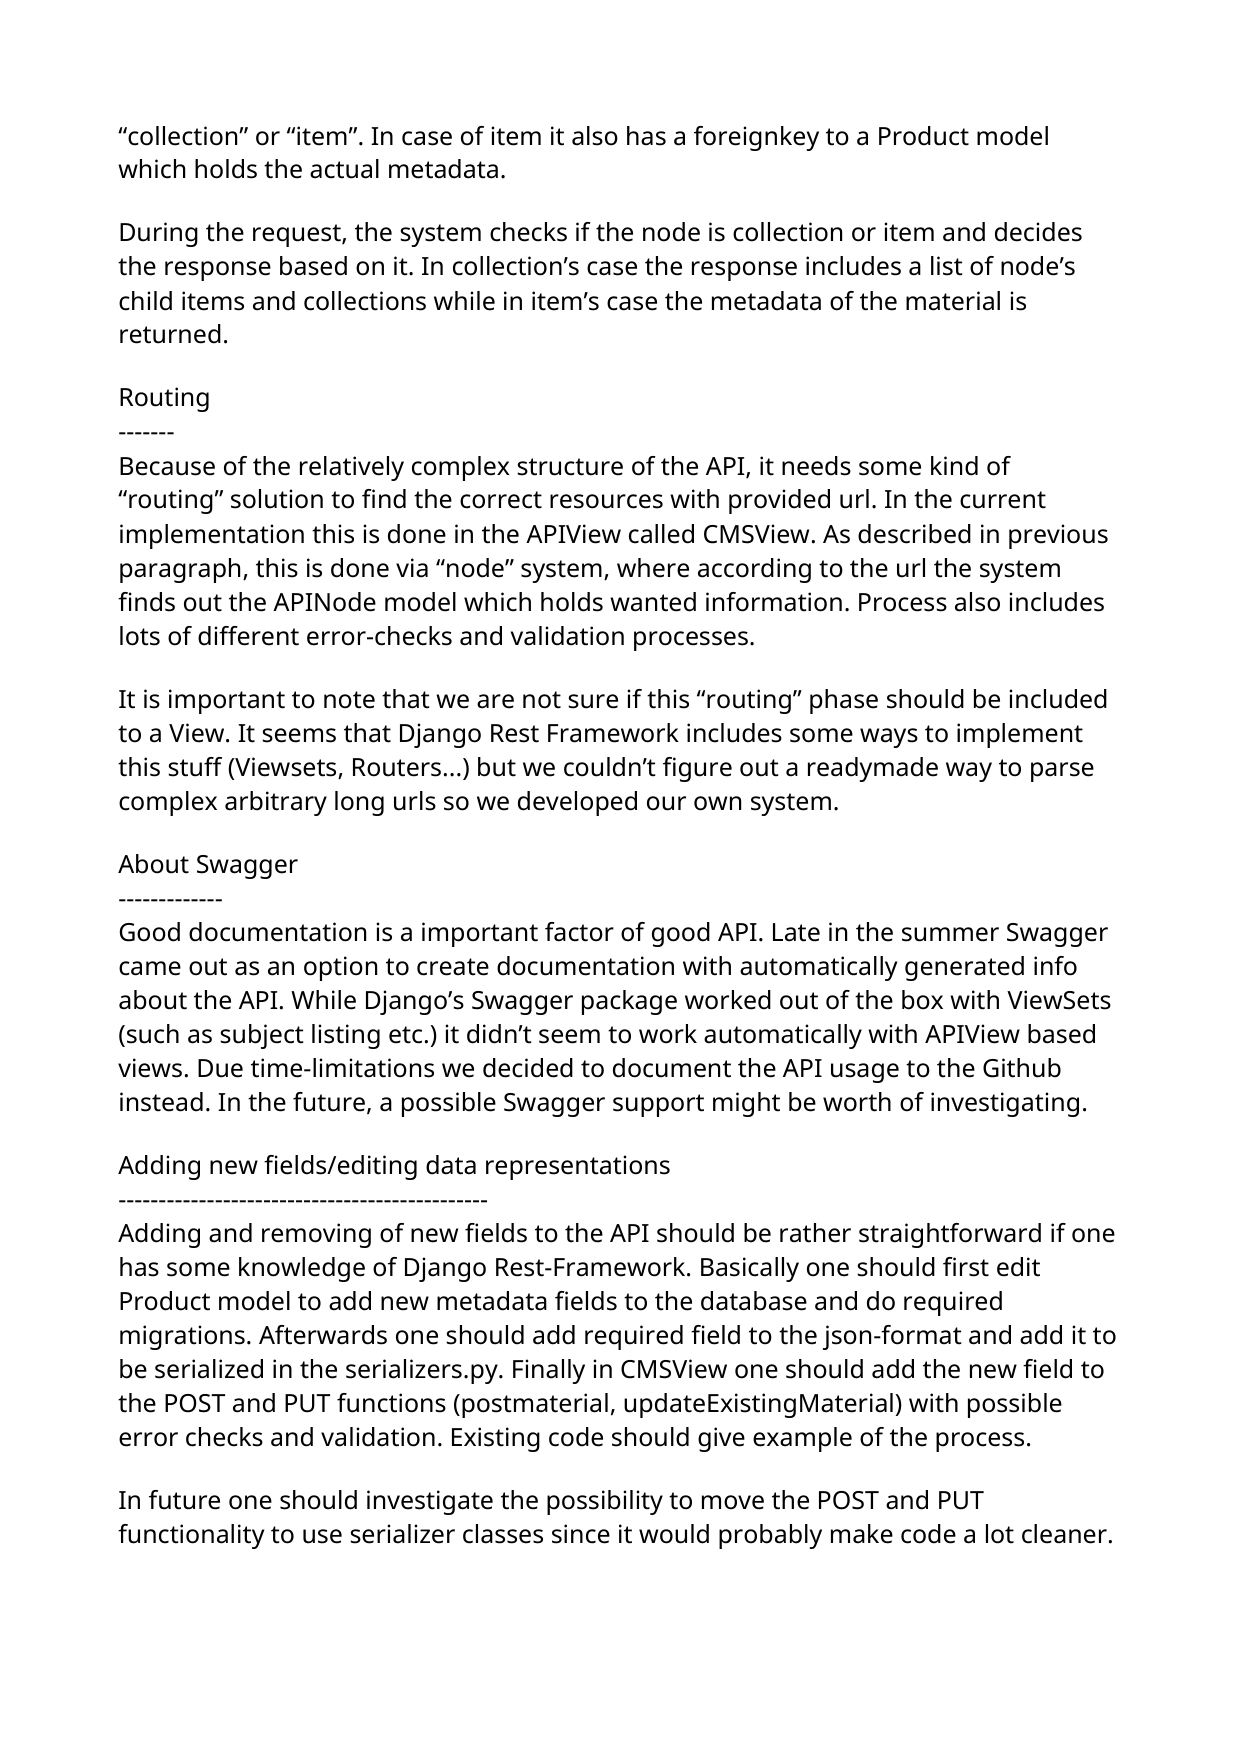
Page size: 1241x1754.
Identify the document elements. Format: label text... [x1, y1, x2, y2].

text Routing [118, 380, 1122, 414]
text ------------- [118, 880, 1122, 914]
text During the request, the system checks if the node is collection or item and decides the response based on it. In collection’s case the response includes a list of node’s child items and collections while in item’s case the metadata of the material is returned. [118, 215, 1122, 351]
text Good documentation is a important factor of good API. Late in the summer Swagger came out as an option to create documentation with automatically generated info about the API. While Django’s Swagger package worked out of the box with ViewSets (such as subject listing etc.) it didn’t seem to work automatically with APIView based views. Due time-limitations we decided to document the API usage to the Github instead. In the future, a possible Swagger support might be worth of investigating. [118, 914, 1122, 1119]
text Adding and removing of new fields to the API should be rather straightforward if one has some knowledge of Django Rest-Framework. Basically one should first edit Product model to add new metadata fields to the database and do required migrations. Afterwards one should add required field to the json-format and add it to be serialized in the serializers.py. Finally in CMSView one should add the new field to the POST and PUT functions (postmaterial, updateExistingMaterial) with possible error checks and validation. Existing code should give example of the process. [118, 1216, 1122, 1454]
text In future one should investigate the possibility to move the POST and PUT functionality to use serializer classes since it would probably make code a lot cleaner. [118, 1483, 1122, 1551]
text ---------------------------------------------- [118, 1182, 1122, 1216]
text ------- [118, 414, 1122, 448]
text Because of the relatively complex structure of the API, it needs some kind of “routing” solution to find the correct resources with provided url. In the current implementation this is done in the APIView called CMSView. As described in previous paragraph, this is done via “node” system, where according to the url the system finds out the APINode model which holds wanted information. Process also includes lots of different error-checks and validation processes. [118, 448, 1122, 652]
text Adding new fields/editing data representations [118, 1147, 1122, 1182]
text It is important to note that we are not sure if this “routing” phase should be included to a View. It seems that Django Rest Framework includes some ways to implement this stuff (Viewsets, Routers...) but we couldn’t figure out a readymade way to parse complex arbitrary long urls so we developed our own system. [118, 681, 1122, 817]
text “collection” or “item”. In case of item it also has a foreignkey to a Product model which holds the actual metadata. [118, 118, 1122, 186]
text About Swagger [118, 846, 1122, 880]
